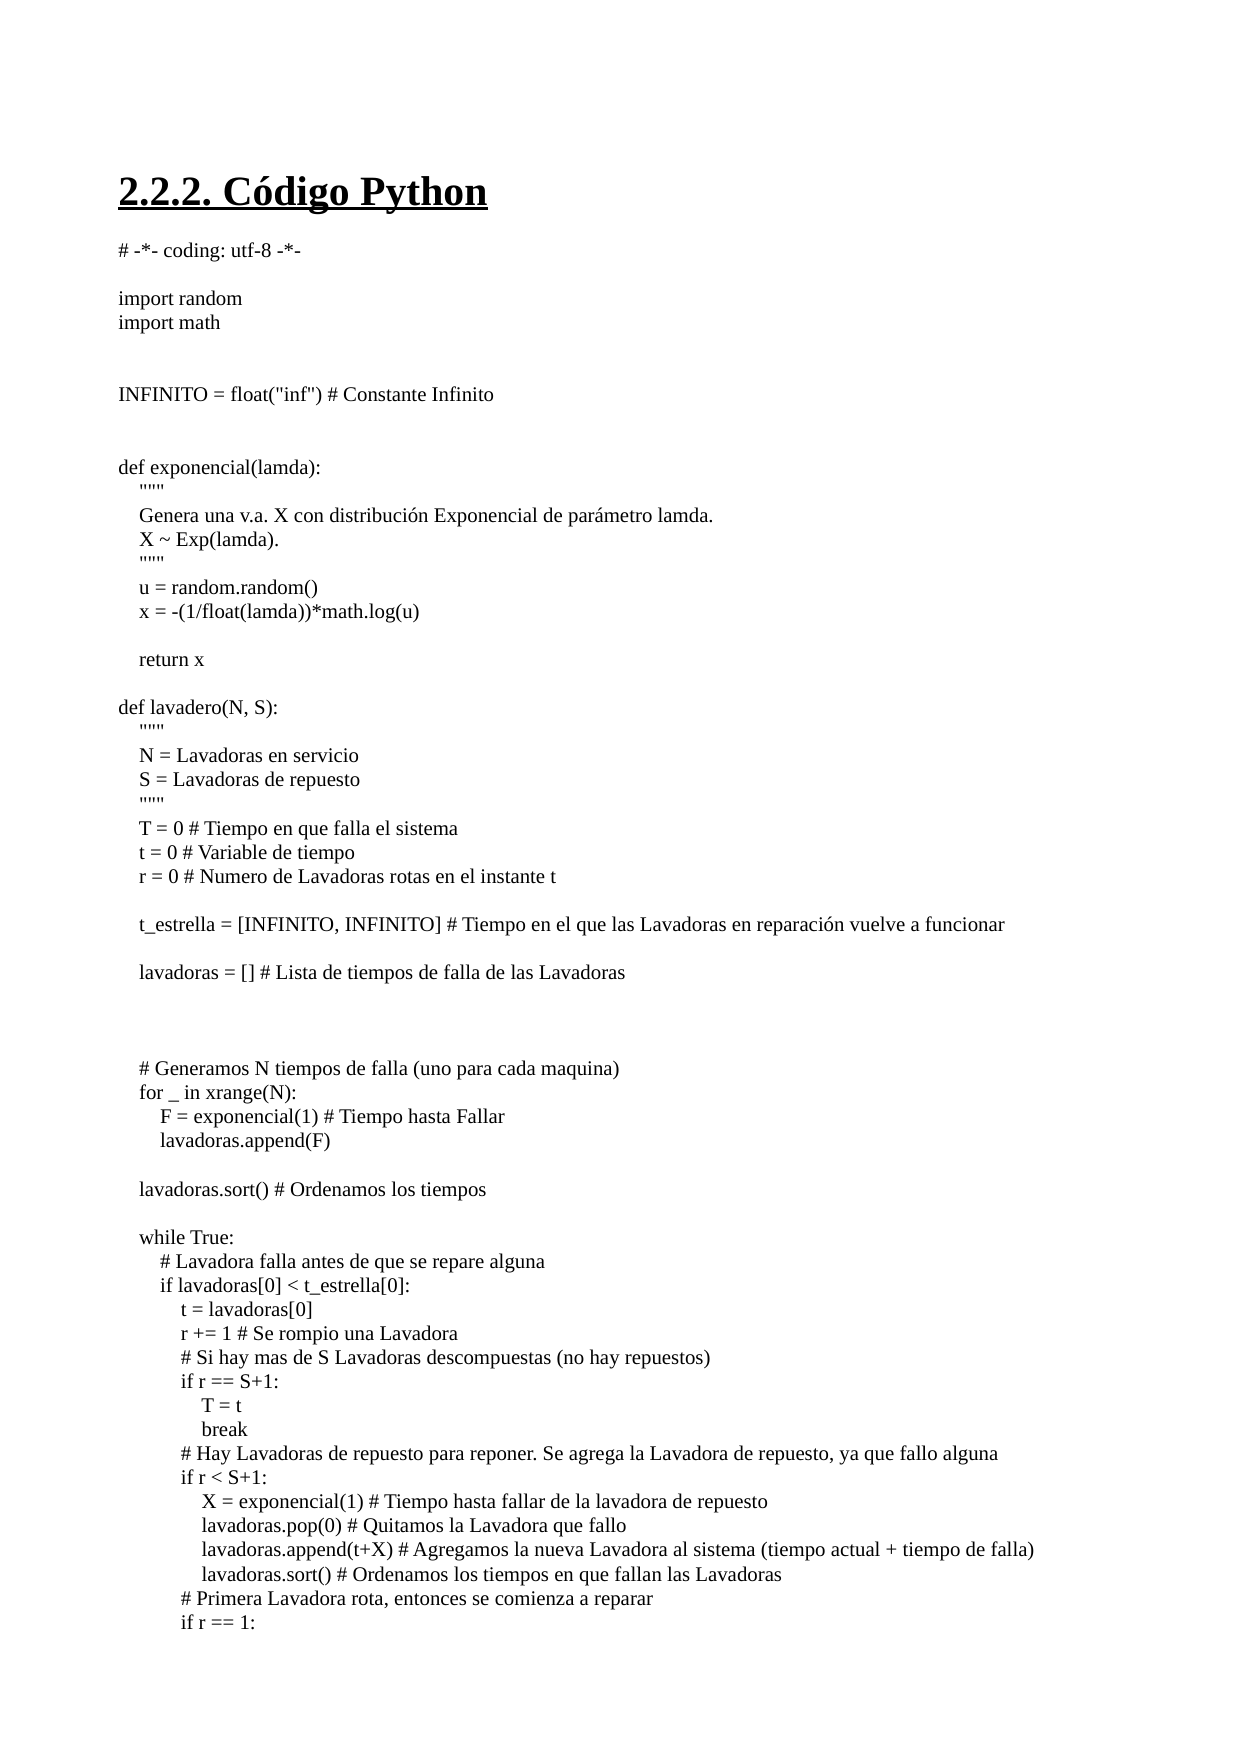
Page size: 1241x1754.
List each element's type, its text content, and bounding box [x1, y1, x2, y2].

text """ [118, 791, 1122, 816]
text lavadoras.sort() # Ordenamos los tiempos en que fallan las Lavadoras [118, 1561, 1122, 1586]
text break [118, 1417, 1122, 1441]
text # Lavadora falla antes de que se repare alguna [118, 1249, 1122, 1273]
text if r < S+1: [118, 1465, 1122, 1489]
text import random [118, 286, 1122, 310]
text S = Lavadoras de repuesto [118, 767, 1122, 791]
text Genera una v.a. X con distribución Exponencial de parámetro lamda. [118, 503, 1122, 527]
text lavadoras = [] # Lista de tiempos de falla de las Lavadoras [118, 960, 1122, 984]
text T = 0 # Tiempo en que falla el sistema [118, 816, 1122, 839]
text lavadoras.pop(0) # Quitamos la Lavadora que fallo [118, 1513, 1122, 1537]
text lavadoras.sort() # Ordenamos los tiempos [118, 1176, 1122, 1201]
text r = 0 # Numero de Lavadoras rotas en el instante t [118, 864, 1122, 888]
text lavadoras.append(t+X) # Agregamos la nueva Lavadora al sistema (tiempo actual + tiempo de falla) [118, 1537, 1122, 1561]
text t = lavadoras[0] [118, 1297, 1122, 1321]
text r += 1 # Se rompio una Lavadora [118, 1321, 1122, 1345]
text X = exponencial(1) # Tiempo hasta fallar de la lavadora de repuesto [118, 1489, 1122, 1513]
text lavadoras.append(F) [118, 1128, 1122, 1152]
text import math [118, 310, 1122, 334]
text # Generamos N tiempos de falla (uno para cada maquina) [118, 1056, 1122, 1080]
text u = random.random() [118, 575, 1122, 599]
text def lavadero(N, S): [118, 695, 1122, 719]
text """ [118, 719, 1122, 743]
text # -*- coding: utf-8 -*- [118, 238, 1122, 262]
text while True: [118, 1224, 1122, 1249]
text X ~ Exp(lamda). [118, 527, 1122, 551]
text F = exponencial(1) # Tiempo hasta Fallar [118, 1104, 1122, 1128]
text t = 0 # Variable de tiempo [118, 839, 1122, 864]
text # Hay Lavadoras de repuesto para reponer. Se agrega la Lavadora de repuesto, ya que fallo alguna [118, 1441, 1122, 1465]
text for _ in xrange(N): [118, 1080, 1122, 1104]
text x = -(1/float(lamda))*math.log(u) [118, 599, 1122, 623]
text # Si hay mas de S Lavadoras descompuestas (no hay repuestos) [118, 1345, 1122, 1369]
text INFINITO = float("inf") # Constante Infinito [118, 382, 1122, 406]
text """ [118, 479, 1122, 503]
text if r == S+1: [118, 1369, 1122, 1393]
text def exponencial(lamda): [118, 454, 1122, 479]
text N = Lavadoras en servicio [118, 743, 1122, 767]
text """ [118, 551, 1122, 575]
text return x [118, 647, 1122, 671]
text t_estrella = [INFINITO, INFINITO] # Tiempo en el que las Lavadoras en reparación vuelve a funcionar [118, 912, 1122, 936]
text if r == 1: [118, 1609, 1122, 1634]
text # Primera Lavadora rota, entonces se comienza a reparar [118, 1586, 1122, 1609]
text T = t [118, 1393, 1122, 1417]
text if lavadoras[0] < t_estrella[0]: [118, 1273, 1122, 1297]
text 2.2.2. Código Python [118, 166, 1122, 214]
